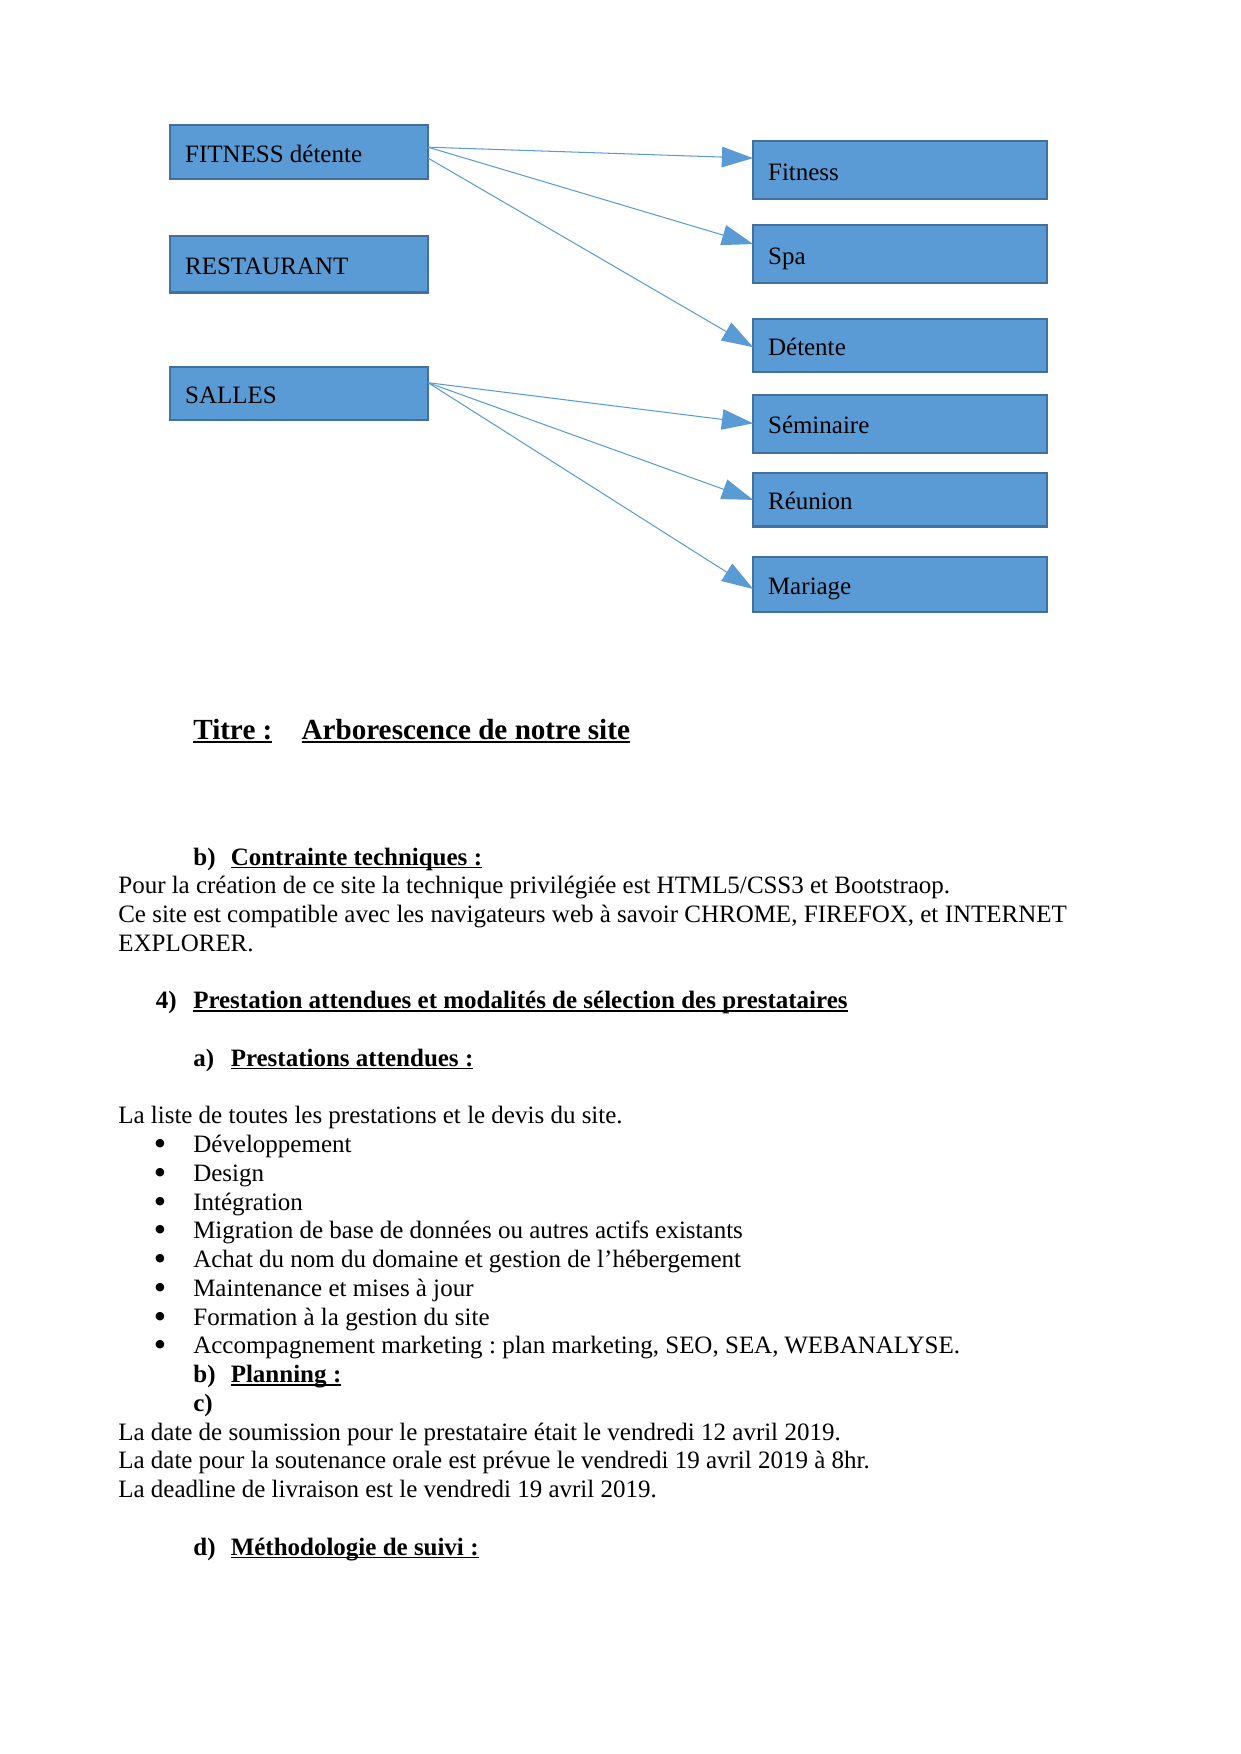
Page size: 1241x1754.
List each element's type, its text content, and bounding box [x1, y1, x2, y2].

list Intégration [156, 1187, 1122, 1215]
text Ce site est compatible avec les navigateurs web à savoir CHROME, FIREFOX, et INTERNET EXPLORER. [118, 899, 1122, 957]
list Contrainte techniques : [193, 842, 1122, 870]
text La date pour la soutenance orale est prévue le vendredi 19 avril 2019 à 8hr. [118, 1445, 1122, 1474]
list Méthodologie de suivi : [193, 1532, 1122, 1560]
text La deadline de livraison est le vendredi 19 avril 2019. [118, 1474, 1122, 1503]
text La date de soumission pour le prestataire était le vendredi 12 avril 2019. [118, 1417, 1122, 1445]
list Migration de base de données ou autres actifs existants [156, 1215, 1122, 1244]
text Titre : Arborescence de notre site [193, 712, 1122, 746]
list Formation à la gestion du site [156, 1302, 1122, 1330]
list Planning : [193, 1359, 1122, 1388]
list Design [156, 1158, 1122, 1187]
list Prestation attendues et modalités de sélection des prestataires [156, 985, 1122, 1014]
list Accompagnement marketing : plan marketing, SEO, SEA, WEBANALYSE. [156, 1330, 1122, 1359]
list Prestations attendues : [193, 1043, 1122, 1072]
list Maintenance et mises à jour [156, 1273, 1122, 1302]
list Développement [156, 1129, 1122, 1158]
text La liste de toutes les prestations et le devis du site. [118, 1100, 1122, 1129]
list Achat du nom du domaine et gestion de l’hébergement [156, 1244, 1122, 1273]
text Pour la création de ce site la technique privilégiée est HTML5/CSS3 et Bootstraop. [118, 870, 1122, 899]
